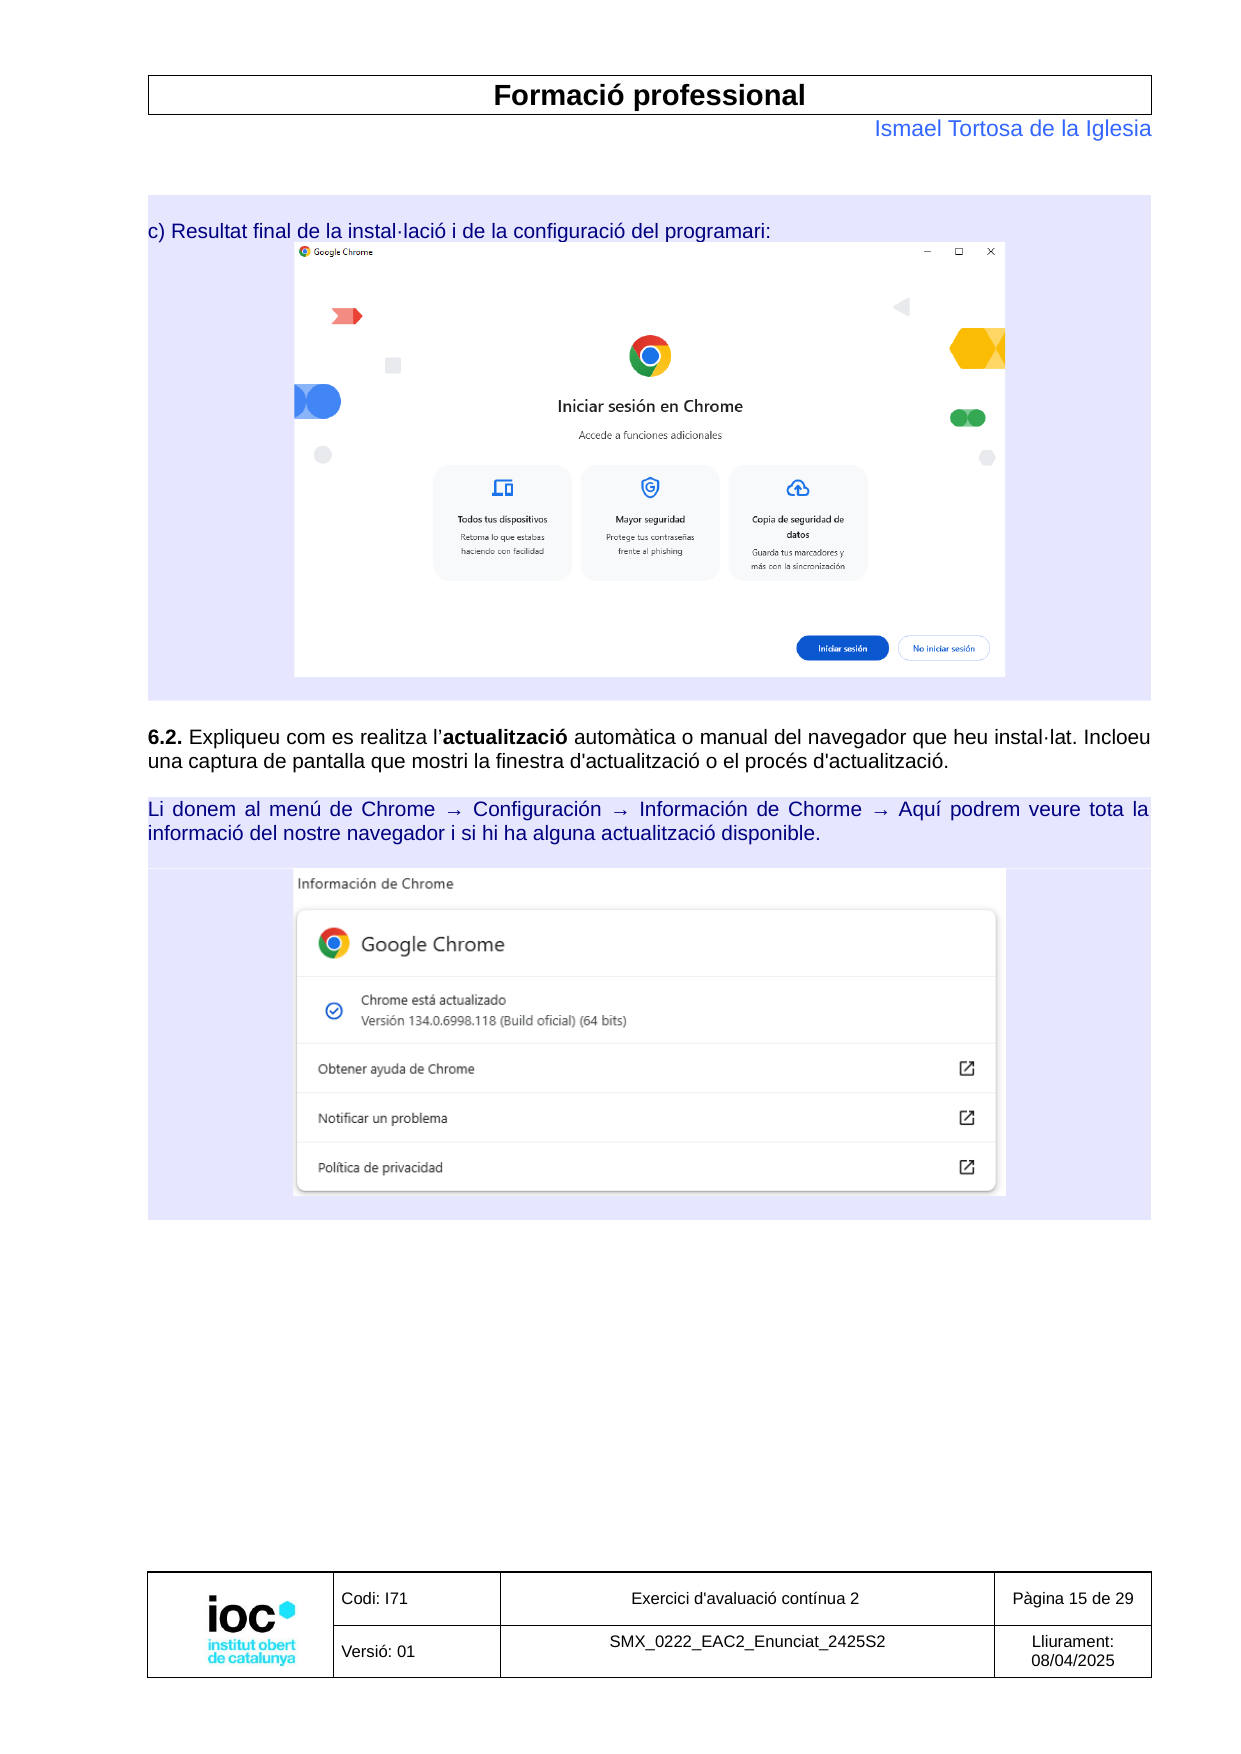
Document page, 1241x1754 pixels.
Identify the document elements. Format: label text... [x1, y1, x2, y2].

text c) Resultat final de la instal·lació i de la configuració del programari: [148, 219, 1151, 243]
picture [294, 242, 1006, 677]
picture [293, 868, 1006, 1196]
text Li donem al menú de Chrome → Configuración → Información de Chorme → Aquí podrem veure tota la informació del nostre navegador i si hi ha alguna actualització disponible. [148, 797, 1151, 844]
picture [195, 1581, 309, 1677]
text 6.2. Expliqueu com es realitza l’actualització automàtica o manual del navegador que heu instal·lat. Incloeu una captura de pantalla que mostri la finestra d'actualització o el procés d'actualització. [148, 725, 1151, 773]
